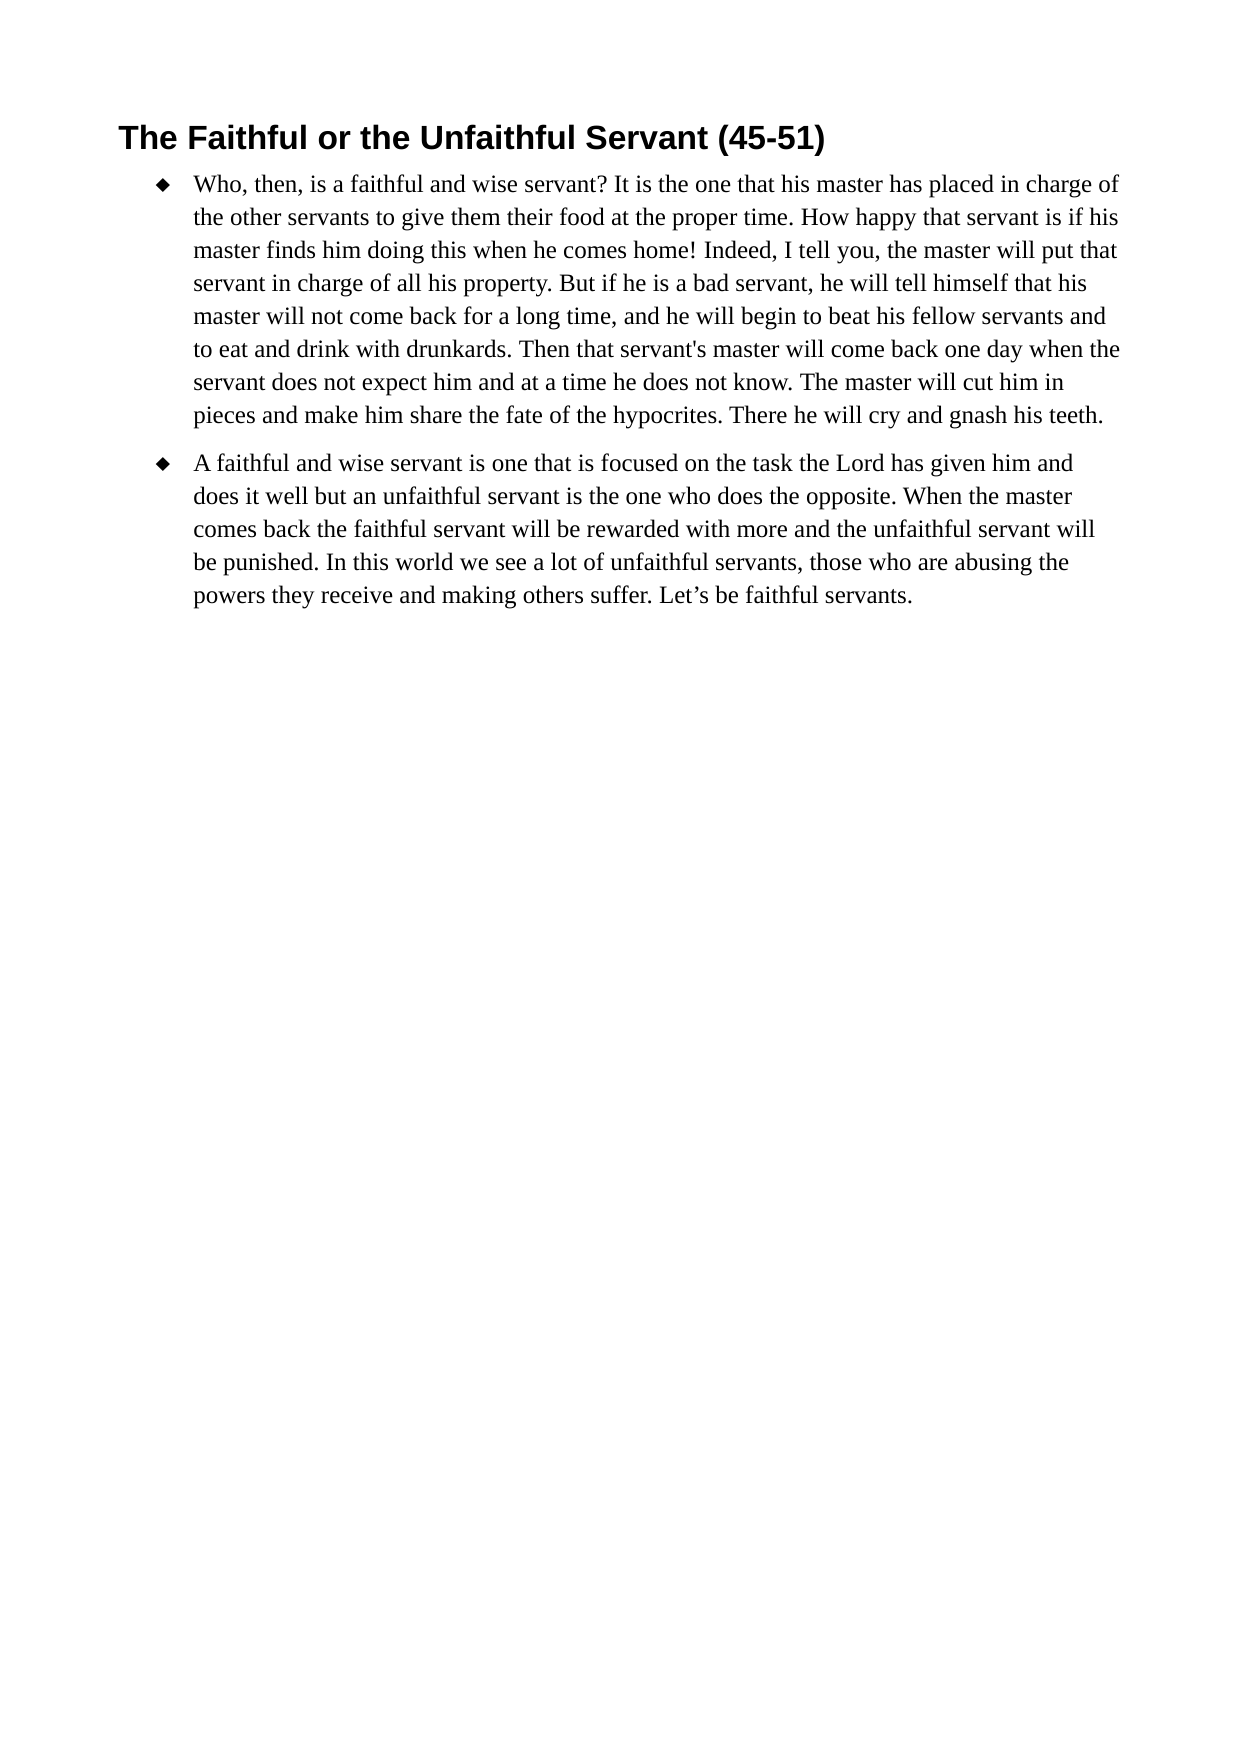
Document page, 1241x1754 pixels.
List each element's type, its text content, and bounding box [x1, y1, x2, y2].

list Who, then, is a faithful and wise servant? It is the one that his master has placed in charge of the other servants to give them their food at the proper time. How happy that servant is if his master finds him doing this when he comes home! Indeed, I tell you, the master will put that servant in charge of all his property. But if he is a bad servant, he will tell himself that his master will not come back for a long time, and he will begin to beat his fellow servants and to eat and drink with drunkards. Then that servant's master will come back one day when the servant does not expect him and at a time he does not know. The master will cut him in pieces and make him share the fate of the hypocrites. There he will cry and gnash his teeth. [156, 169, 1122, 429]
list A faithful and wise servant is one that is focused on the task the Lord has given him and does it well but an unfaithful servant is the one who does the opposite. When the master comes back the faithful servant will be rewarded with more and the unfaithful servant will be punished. In this world we see a lot of unfaithful servants, those who are abusing the powers they receive and making others suffer. Let’s be faithful servants. [156, 448, 1122, 609]
subtitle The Faithful or the Unfaithful Servant (45-51) [118, 118, 1122, 157]
